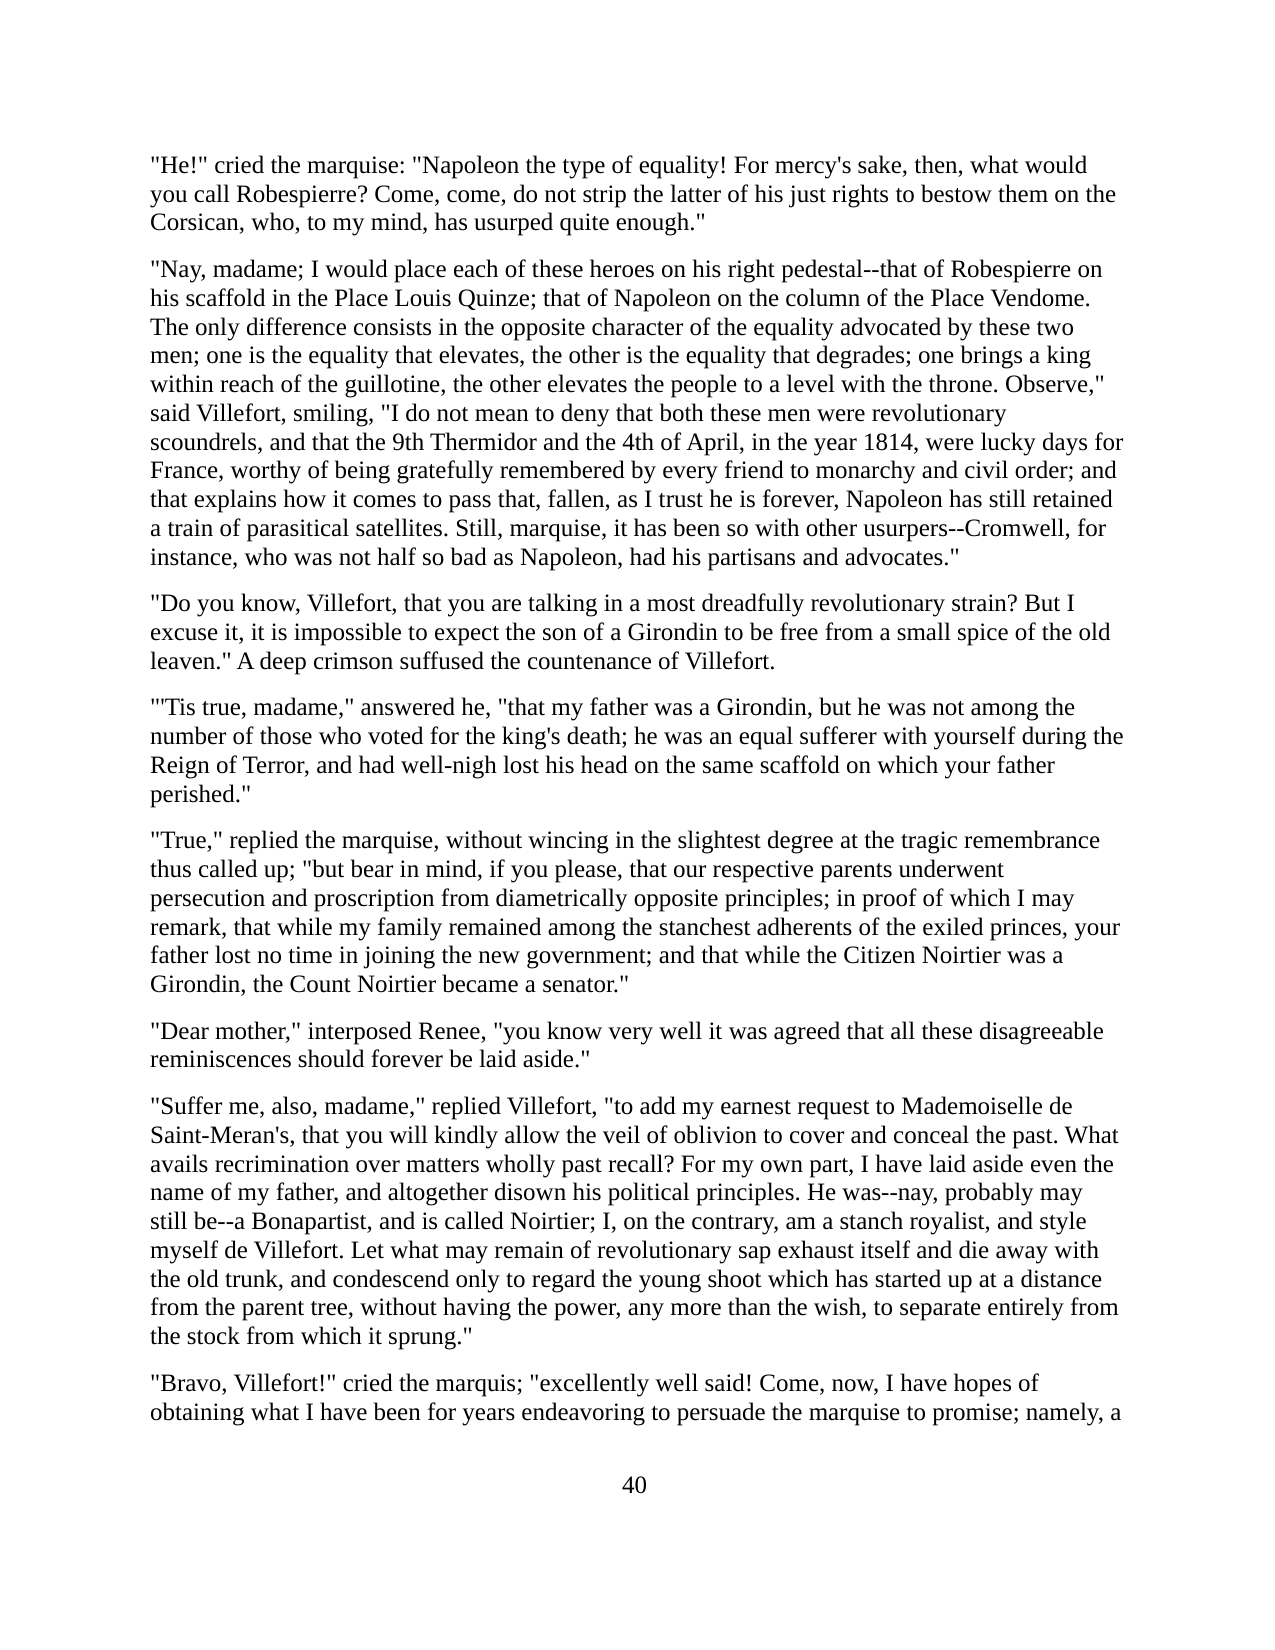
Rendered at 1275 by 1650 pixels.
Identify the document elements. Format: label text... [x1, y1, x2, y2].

text "Dear mother," interposed Renee, "you know very well it was agreed that all these disagreeable reminiscences should forever be laid aside." [150, 1016, 1125, 1073]
text "He!" cried the marquise: "Napoleon the type of equality! For mercy's sake, then, what would you call Robespierre? Come, come, do not strip the latter of his just rights to bestow them on the Corsican, who, to my mind, has usurped quite enough." [150, 150, 1125, 236]
text "Suffer me, also, madame," replied Villefort, "to add my earnest request to Mademoiselle de Saint-Meran's, that you will kindly allow the veil of oblivion to cover and conceal the past. What avails recrimination over matters wholly past recall? For my own part, I have laid aside even the name of my father, and altogether disown his political principles. He was--nay, probably may still be--a Bonapartist, and is called Noirtier; I, on the contrary, am a stanch royalist, and style myself de Villefort. Let what may remain of revolutionary sap exhaust itself and die away with the old trunk, and condescend only to regard the young shoot which has started up at a distance from the parent tree, without having the power, any more than the wish, to separate entirely from the stock from which it sprung." [150, 1091, 1125, 1350]
text "'Tis true, madame," answered he, "that my father was a Girondin, but he was not among the number of those who voted for the king's death; he was an equal sufferer with yourself during the Reign of Terror, and had well-nigh lost his head on the same scaffold on which your father perished." [150, 692, 1125, 807]
text "Bravo, Villefort!" cried the marquis; "excellently well said! Come, now, I have hopes of obtaining what I have been for years endeavoring to persuade the marquise to promise; namely, a [150, 1368, 1125, 1425]
text "Do you know, Villefort, that you are talking in a most dreadfully revolutionary strain? But I excuse it, it is impossible to expect the son of a Girondin to be free from a small spice of the old leaven." A deep crimson suffused the countenance of Villefort. [150, 588, 1125, 674]
text "True," replied the marquise, without wincing in the slightest degree at the tragic remembrance thus called up; "but bear in mind, if you please, that our respective parents underwent persecution and proscription from diametrically opposite principles; in proof of which I may remark, that while my family remained among the stanchest adherents of the exiled princes, your father lost no time in joining the new government; and that while the Citizen Noirtier was a Girondin, the Count Noirtier became a senator." [150, 825, 1125, 998]
text "Nay, madame; I would place each of these heroes on his right pedestal--that of Robespierre on his scaffold in the Place Louis Quinze; that of Napoleon on the column of the Place Vendome. The only difference consists in the opposite character of the equality advocated by these two men; one is the equality that elevates, the other is the equality that degrades; one brings a king within reach of the guillotine, the other elevates the people to a level with the throne. Observe," said Villefort, smiling, "I do not mean to deny that both these men were revolutionary scoundrels, and that the 9th Thermidor and the 4th of April, in the year 1814, were lucky days for France, worthy of being gratefully remembered by every friend to monarchy and civil order; and that explains how it comes to pass that, fallen, as I trust he is forever, Napoleon has still retained a train of parasitical satellites. Still, marquise, it has been so with other usurpers--Cromwell, for instance, who was not half so bad as Napoleon, had his partisans and advocates." [150, 254, 1125, 570]
